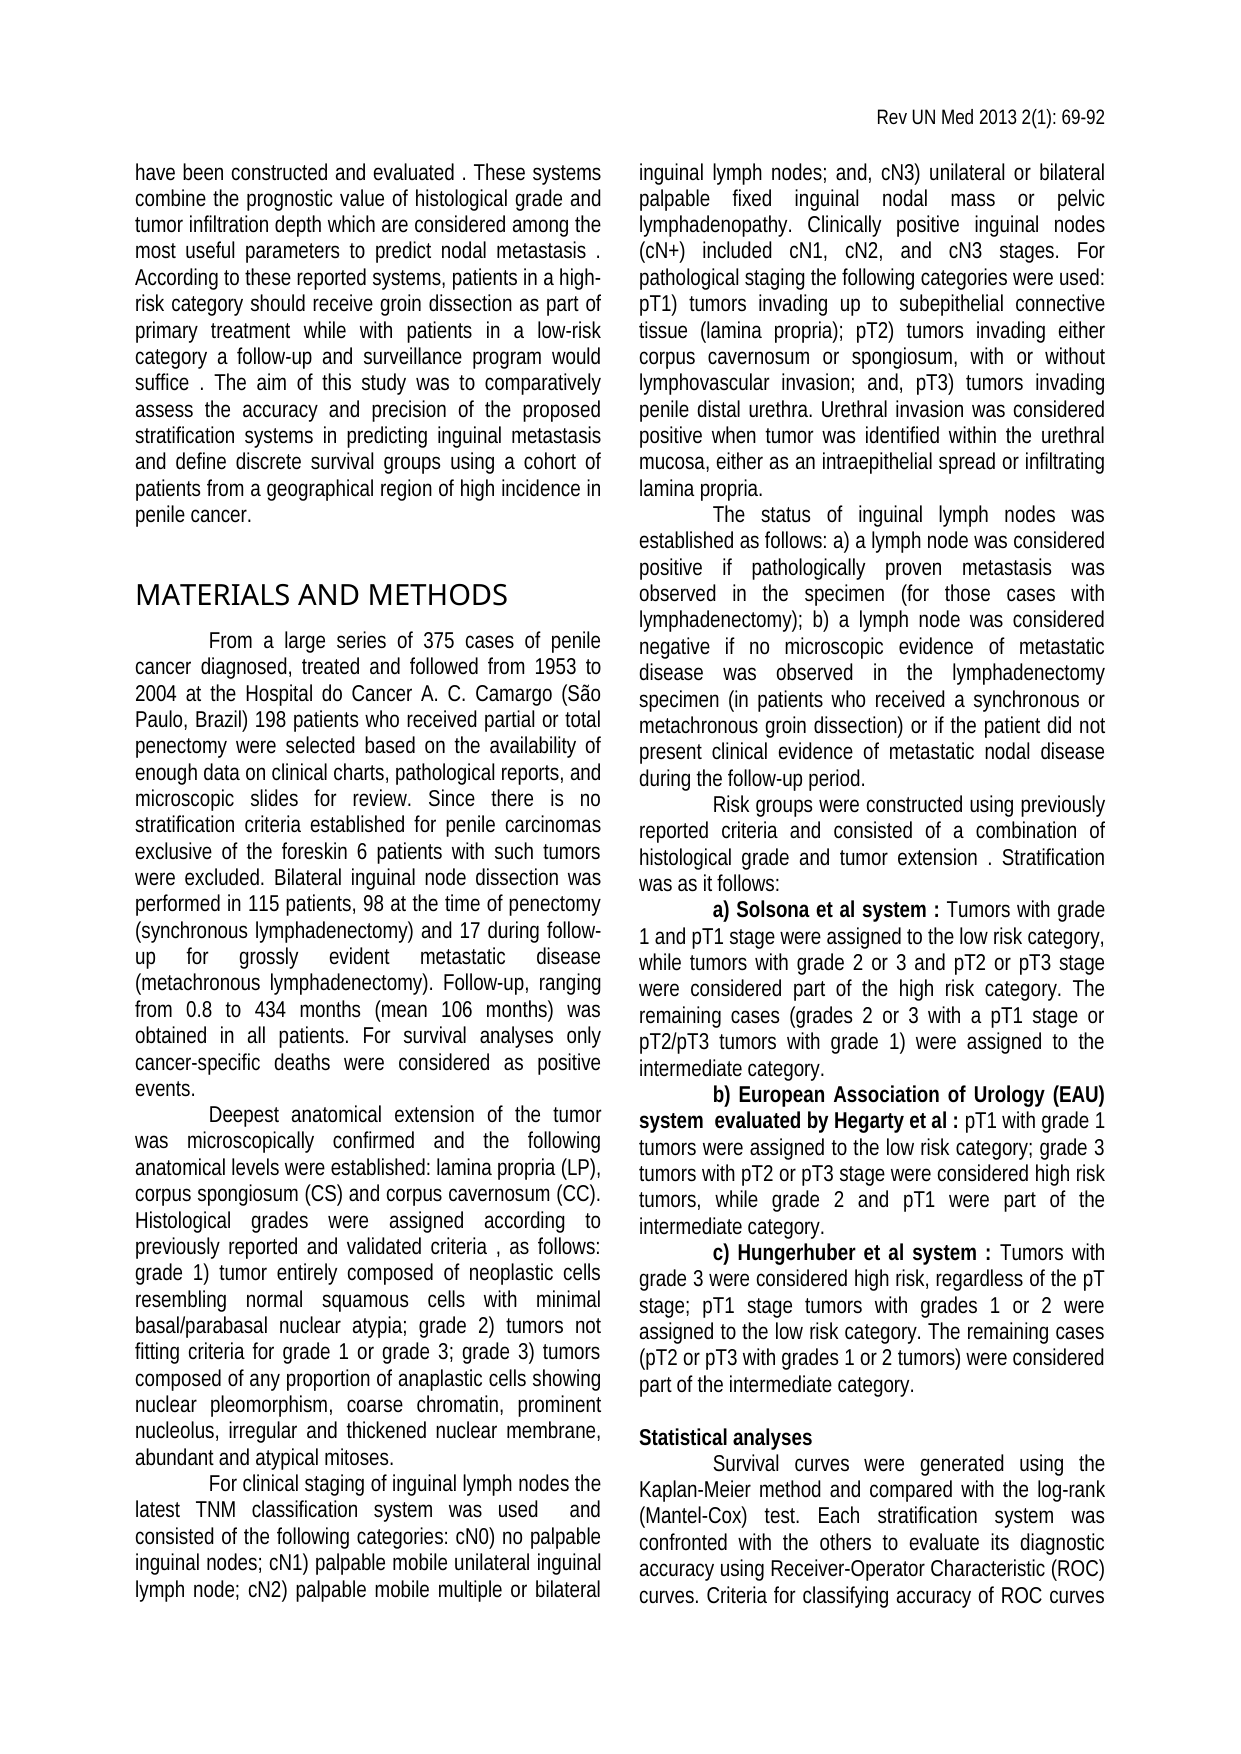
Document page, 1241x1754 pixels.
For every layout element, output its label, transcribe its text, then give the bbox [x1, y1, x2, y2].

text From a large series of 375 cases of penile cancer diagnosed, treated and followed from 1953 to 2004 at the Hospital do Cancer A. C. Camargo (São Paulo, Brazil) 198 patients who received partial or total penectomy were selected based on the availability of enough data on clinical charts, pathological reports, and microscopic slides for review. Since there is no stratification criteria established for penile carcinomas exclusive of the foreskin 6 patients with such tumors were excluded. Bilateral inguinal node dissection was performed in 115 patients, 98 at the time of penectomy (synchronous lymphadenectomy) and 17 during follow-up for grossly evident metastatic disease (metachronous lymphadenectomy). Follow-up, ranging from 0.8 to 434 months (mean 106 months) was obtained in all patients. For survival analyses only cancer-specific deaths were considered as positive events. [135, 627, 601, 1101]
text For clinical staging of inguinal lymph nodes the latest TNM classification system was used and consisted of the following categories: cN0) no palpable inguinal nodes; cN1) palpable mobile unilateral inguinal lymph node; cN2) palpable mobile multiple or bilateral [135, 1470, 601, 1602]
text have been constructed and evaluated . These systems combine the prognostic value of histological grade and tumor infiltration depth which are considered among the most useful parameters to predict nodal metastasis . According to these reported systems, patients in a high-risk category should receive groin dissection as part of primary treatment while with patients in a low-risk category a follow-up and surveillance program would suffice . The aim of this study was to comparatively assess the accuracy and precision of the proposed stratification systems in predicting inguinal metastasis and define discrete survival groups using a cohort of patients from a geographical region of high incidence in penile cancer. [135, 158, 601, 527]
text inguinal lymph nodes; and, cN3) unilateral or bilateral palpable fixed inguinal nodal mass or pelvic lymphadenopathy. Clinically positive inguinal nodes (cN+) included cN1, cN2, and cN3 stages. For pathological staging the following categories were used: pT1) tumors invading up to subepithelial connective tissue (lamina propria); pT2) tumors invading either corpus cavernosum or spongiosum, with or without lymphovascular invasion; and, pT3) tumors invading penile distal urethra. Urethral invasion was considered positive when tumor was identified within the urethral mucosa, either as an intraepithelial spread or infiltrating lamina propria. [639, 158, 1105, 501]
text a) Solsona et al system : Tumors with grade 1 and pT1 stage were assigned to the low risk category, while tumors with grade 2 or 3 and pT2 or pT3 stage were considered part of the high risk category. The remaining cases (grades 2 or 3 with a pT1 stage or pT2/pT3 tumors with grade 1) were assigned to the intermediate category. [639, 896, 1105, 1081]
text The status of inguinal lymph nodes was established as follows: a) a lymph node was considered positive if pathologically proven metastasis was observed in the specimen (for those cases with lymphadenectomy); b) a lymph node was considered negative if no microscopic evidence of metastatic disease was observed in the lymphadenectomy specimen (in patients who received a synchronous or metachronous groin dissection) or if the patient did not present clinical evidence of metastatic nodal disease during the follow-up period. [639, 501, 1105, 791]
text Survival curves were generated using the Kaplan-Meier method and compared with the log-rank (Mantel-Cox) test. Each stratification system was confronted with the others to evaluate its diagnostic accuracy using Receiver-Operator Characteristic (ROC) curves. Criteria for classifying accuracy of ROC curves [639, 1450, 1105, 1608]
text Statistical analyses [639, 1423, 1105, 1450]
subtitle MATERIALS AND METHODS [135, 574, 601, 614]
text Risk groups were constructed using previously reported criteria and consisted of a combination of histological grade and tumor extension . Stratification was as it follows: [639, 791, 1105, 896]
text b) European Association of Urology (EAU) system evaluated by Hegarty et al : pT1 with grade 1 tumors were assigned to the low risk category; grade 3 tumors with pT2 or pT3 stage were considered high risk tumors, while grade 2 and pT1 were part of the intermediate category. [639, 1081, 1105, 1239]
text c) Hungerhuber et al system : Tumors with grade 3 were considered high risk, regardless of the pT stage; pT1 stage tumors with grades 1 or 2 were assigned to the low risk category. The remaining cases (pT2 or pT3 with grades 1 or 2 tumors) were considered part of the intermediate category. [639, 1239, 1105, 1397]
text Deepest anatomical extension of the tumor was microscopically confirmed and the following anatomical levels were established: lamina propria (LP), corpus spongiosum (CS) and corpus cavernosum (CC). Histological grades were assigned according to previously reported and validated criteria , as follows: grade 1) tumor entirely composed of neoplastic cells resembling normal squamous cells with minimal basal/parabasal nuclear atypia; grade 2) tumors not fitting criteria for grade 1 or grade 3; grade 3) tumors composed of any proportion of anaplastic cells showing nuclear pleomorphism, coarse chromatin, prominent nucleolus, irregular and thickened nuclear membrane, abundant and atypical mitoses. [135, 1101, 601, 1470]
